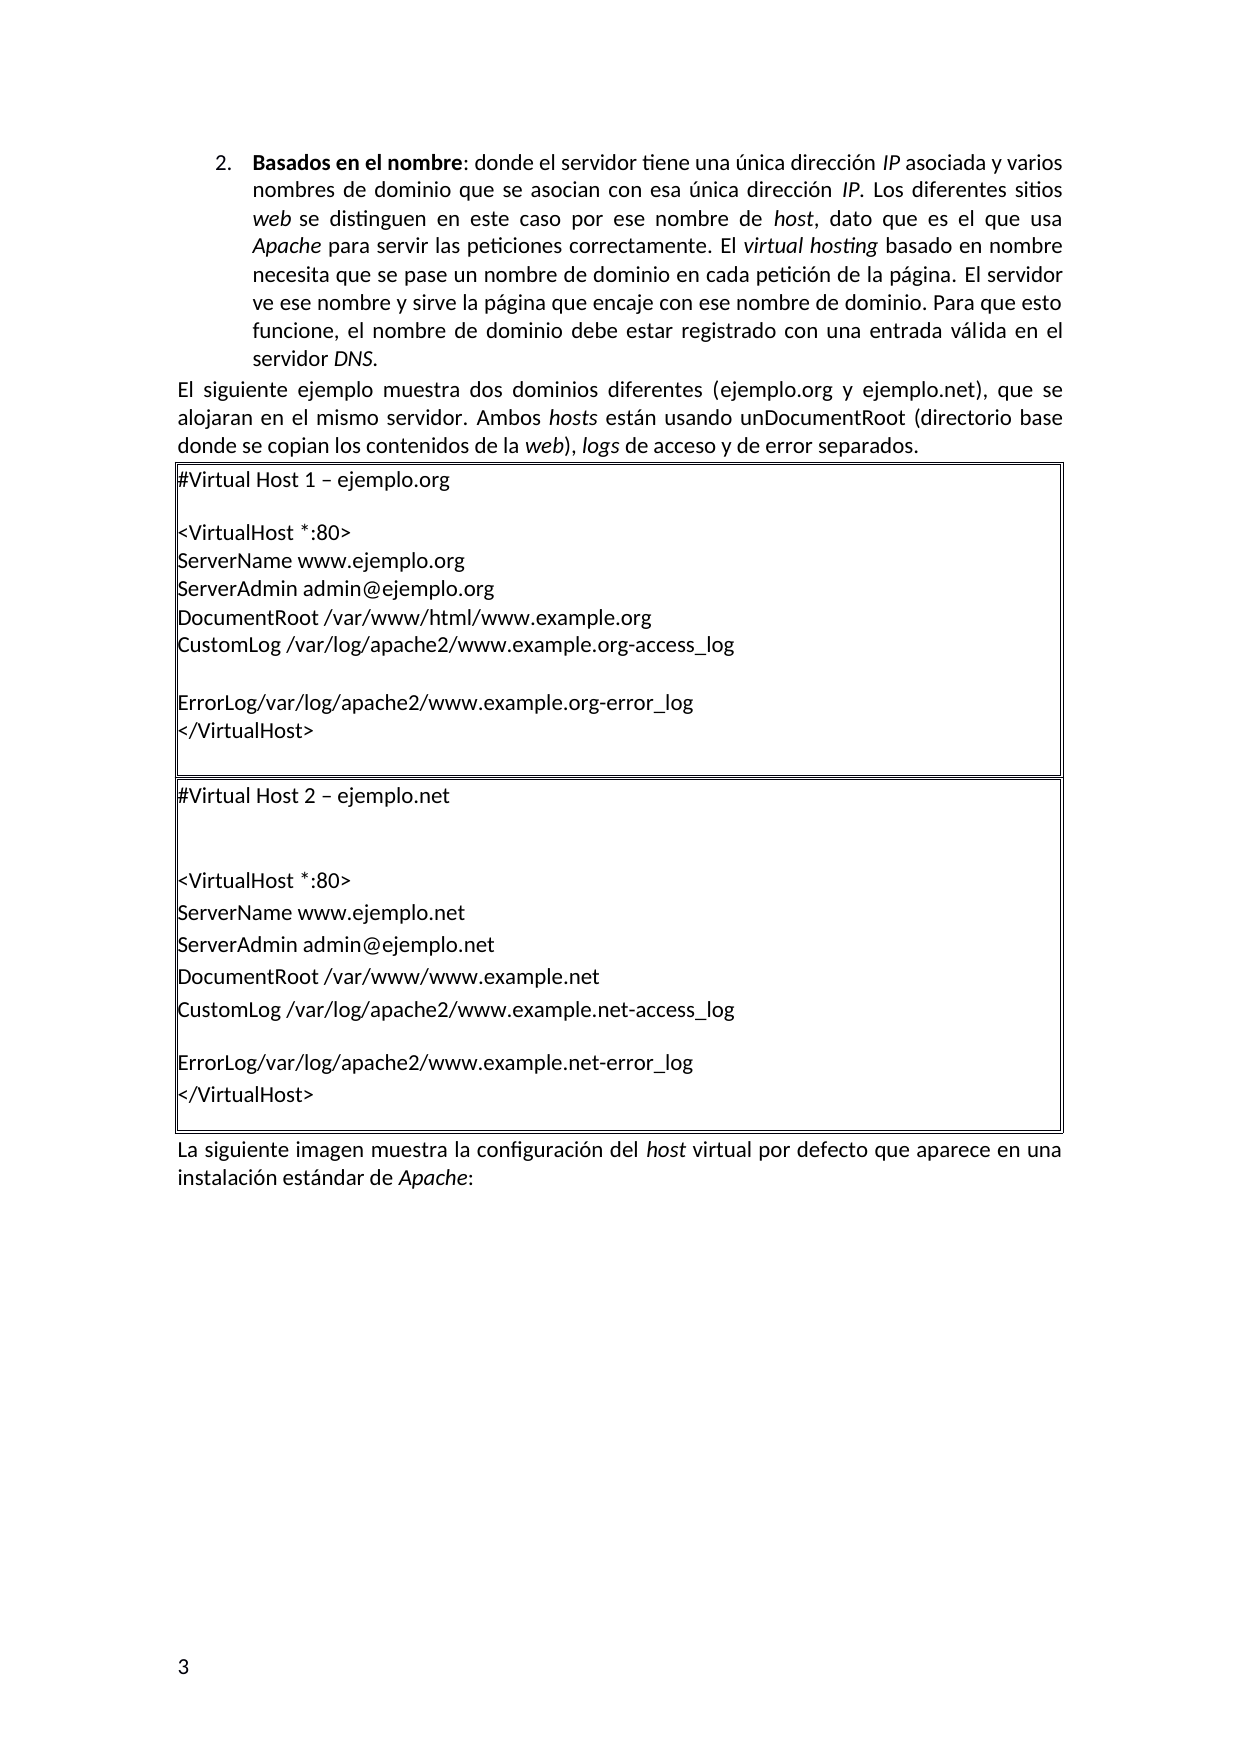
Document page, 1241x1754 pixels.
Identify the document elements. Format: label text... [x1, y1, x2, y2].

text El siguiente ejemplo muestra dos dominios diferentes (ejemplo.org y ejemplo.net), que se alojaran en el mismo servidor. Ambos hosts están usando unDocumentRoot (directorio base donde se copian los contenidos de la web), logs de acceso y de error separados. [177, 375, 1063, 459]
table_header #Virtual Host 2 – ejemplo.net <VirtualHost *:80> ServerName www.ejemplo.net ServerAdmin admin@ejemplo.net DocumentRoot /var/www/www.example.net CustomLog /var/log/apache2/www.example.net-access_log ErrorLog/var/log/apache2/www.example.net-error_log </VirtualHost> [178, 780, 1060, 1130]
list Basados en el nombre: donde el servidor tiene una única dirección IP asociada y varios nombres de dominio que se asocian con esa única dirección IP. Los diferentes sitios web se distinguen en este caso por ese nombre de host, dato que es el que usa Apache para servir las peticiones correctamente. El virtual hosting basado en nombre necesita que se pase un nombre de dominio en cada petición de la página. El servidor ve ese nombre y sirve la página que encaje con ese nombre de dominio. Para que esto funcione, el nombre de dominio debe estar registrado con una entrada válida en el servidor DNS. [215, 148, 1063, 372]
text La siguiente imagen muestra la configuración del host virtual por defecto que aparece en una instalación estándar de Apache: [177, 1136, 1063, 1192]
table_header #Virtual Host 1 – ejemplo.org <VirtualHost *:80> ServerName www.ejemplo.org ServerAdmin admin@ejemplo.org DocumentRoot /var/www/html/www.example.org CustomLog /var/log/apache2/www.example.org-access_log ErrorLog/var/log/apache2/www.example.org-error_log </VirtualHost> [178, 465, 1060, 774]
